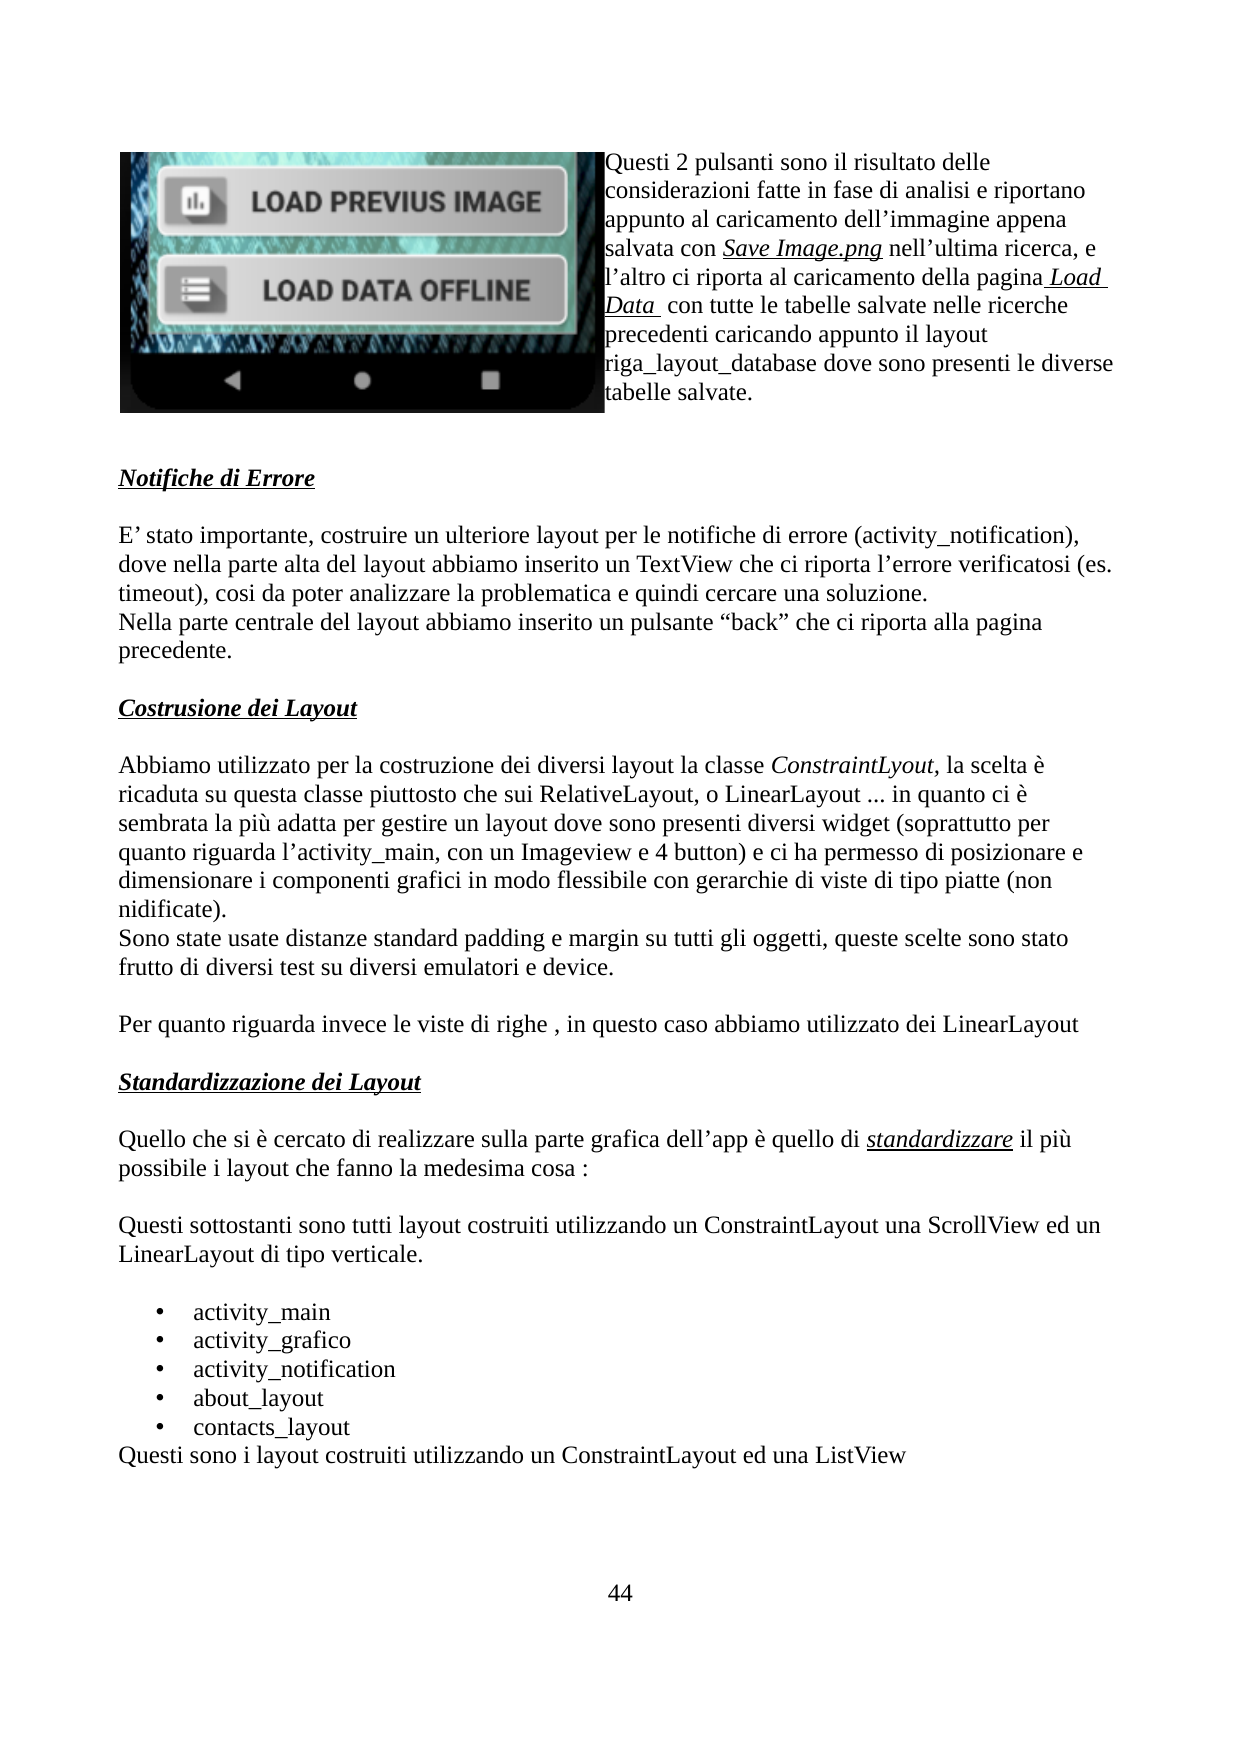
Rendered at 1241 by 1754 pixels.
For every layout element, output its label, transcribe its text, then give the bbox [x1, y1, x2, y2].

list activity_grafico [156, 1326, 1122, 1354]
list about_layout [156, 1383, 1122, 1412]
text Standardizzazione dei Layout [118, 1067, 1122, 1096]
text Costrusione dei Layout [118, 693, 1122, 722]
text Sono state usate distanze standard padding e margin su tutti gli oggetti, queste scelte sono stato frutto di diversi test su diversi emulatori e device. [118, 923, 1122, 981]
text Per quanto riguarda invece le viste di righe , in questo caso abbiamo utilizzato dei LinearLayout [118, 1009, 1122, 1038]
text Notifiche di Errore [118, 463, 1122, 492]
text Quello che si è cercato di realizzare sulla parte grafica dell’app è quello di standardizzare il più possibile i layout che fanno la medesima cosa : [118, 1124, 1122, 1182]
list activity_main [156, 1297, 1122, 1326]
text Nella parte centrale del layout abbiamo inserito un pulsante “back” che ci riporta alla pagina precedente. [118, 607, 1122, 664]
text Questi sottostanti sono tutti layout costruiti utilizzando un ConstraintLayout una ScrollView ed un LinearLayout di tipo verticale. [118, 1211, 1122, 1268]
list activity_notification [156, 1354, 1122, 1383]
list contacts_layout [156, 1412, 1122, 1441]
text Questi 2 pulsanti sono il risultato delle considerazioni fatte in fase di analisi e riportano appunto al caricamento dell’immagine appena salvata con Save Image.png nell’ultima ricerca, e l’altro ci riporta al caricamento della pagina Load Data con tutte le tabelle salvate nelle ricerche precedenti caricando appunto il layout riga_layout_database dove sono presenti le diverse tabelle salvate. [118, 147, 1122, 406]
text Questi sono i layout costruiti utilizzando un ConstraintLayout ed una ListView [118, 1441, 1122, 1469]
text E’ stato importante, costruire un ulteriore layout per le notifiche di errore (activity_notification), dove nella parte alta del layout abbiamo inserito un TextView che ci riporta l’errore verificatosi (es. timeout), cosi da poter analizzare la problematica e quindi cercare una soluzione. [118, 521, 1122, 607]
picture [120, 152, 605, 413]
text Abbiamo utilizzato per la costruzione dei diversi layout la classe ConstraintLyout, la scelta è ricaduta su questa classe piuttosto che sui RelativeLayout, o LinearLayout ... in quanto ci è sembrata la più adatta per gestire un layout dove sono presenti diversi widget (soprattutto per quanto riguarda l’activity_main, con un Imageview e 4 button) e ci ha permesso di posizionare e dimensionare i componenti grafici in modo flessibile con gerarchie di viste di tipo piatte (non nidificate). [118, 751, 1122, 923]
